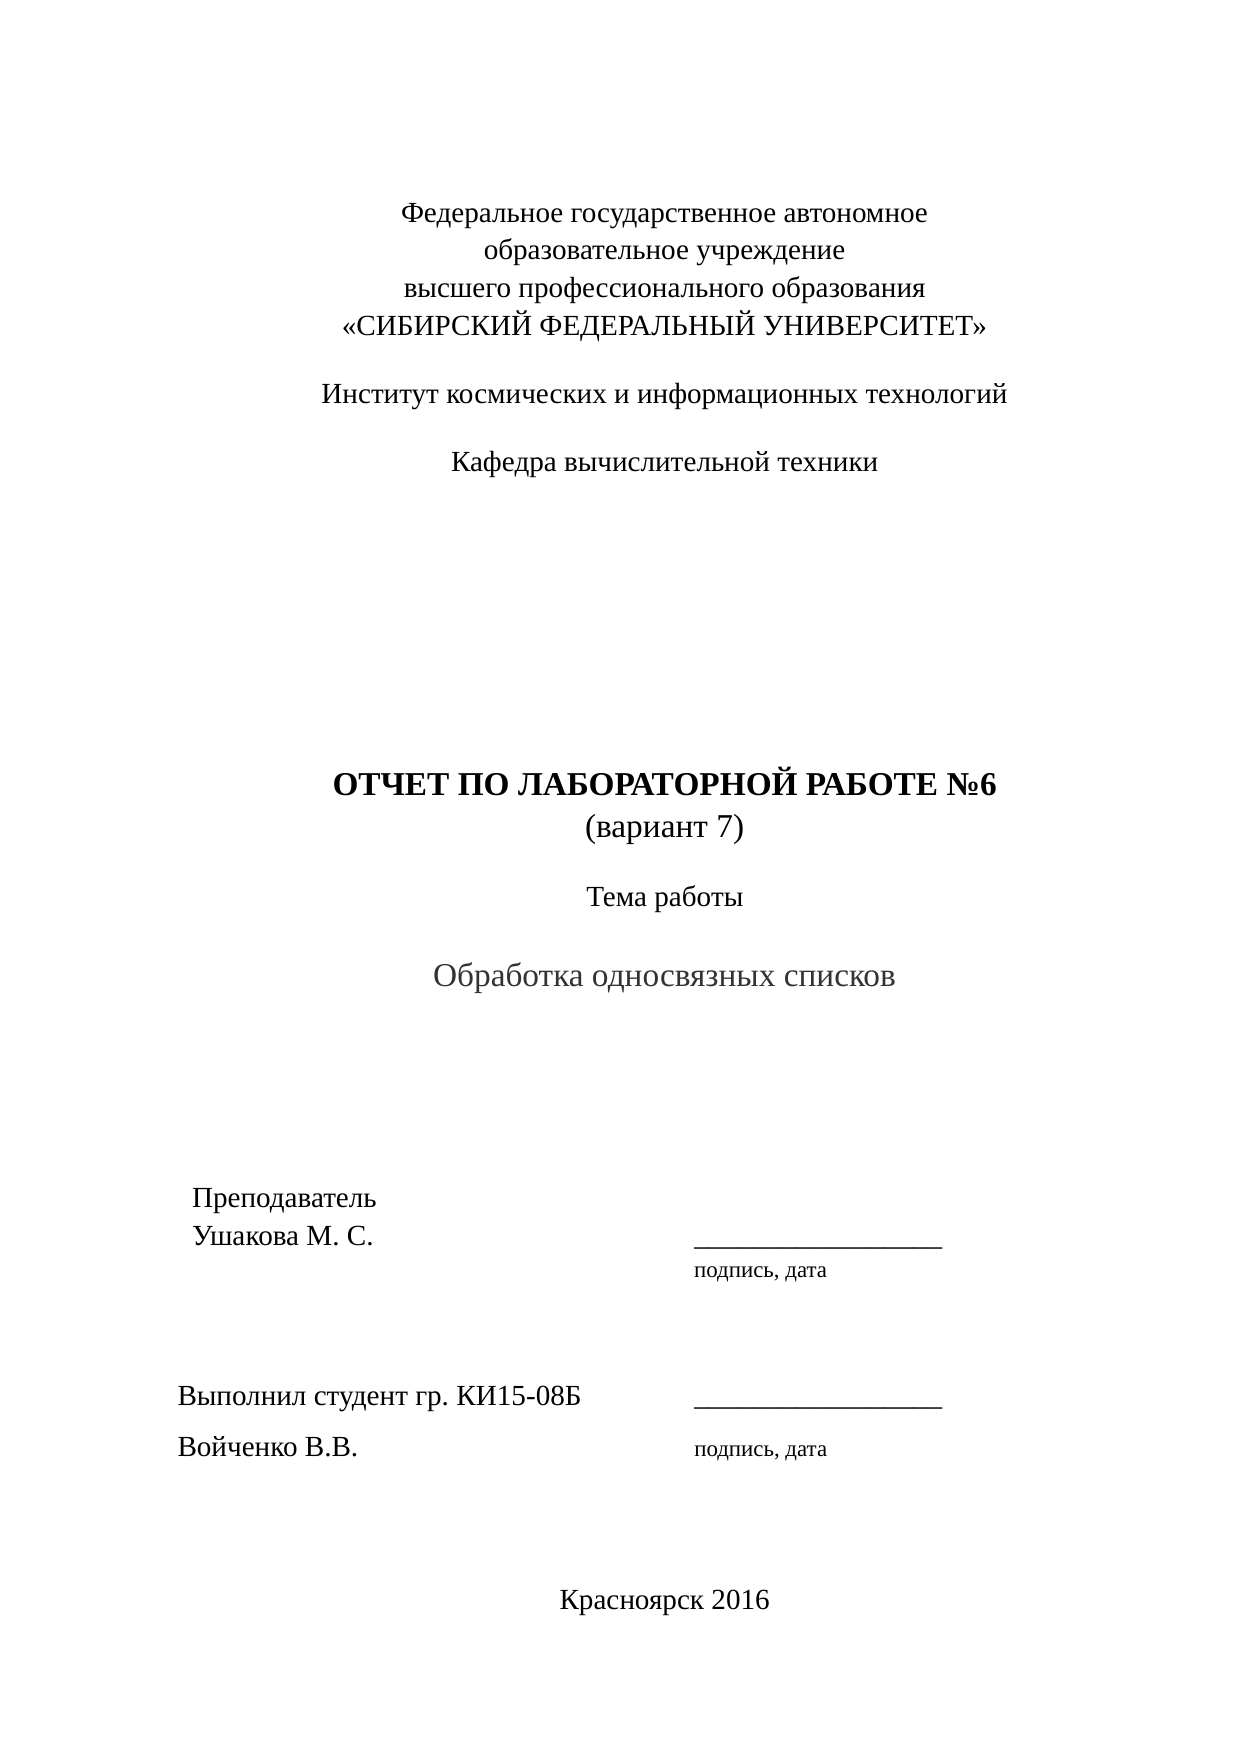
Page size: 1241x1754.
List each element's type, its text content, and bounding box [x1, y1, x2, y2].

text Институт космических и информационных технологий [177, 376, 1152, 409]
text Войченко В.В. подпись, дата [177, 1429, 1152, 1462]
text Красноярск 2016 [177, 1582, 1152, 1616]
text ОТЧЕТ ПО ЛАБОРАТОРНОЙ РАБОТЕ №6 [177, 764, 1152, 802]
text Обработка односвязных списков [177, 955, 1152, 993]
text Федеральное государственное автономное [177, 195, 1152, 228]
text Кафедра вычислительной техники [177, 444, 1152, 478]
text Ушакова М. С. _________________ [177, 1218, 1152, 1252]
text (вариант 7) [177, 806, 1152, 845]
text подпись, дата [369, 1256, 827, 1282]
text «СИБИРСКИЙ ФЕДЕРАЛЬНЫЙ УНИВЕРСИТЕТ» [177, 308, 1152, 341]
text Выполнил студент гр. КИ15-08Б _________________ [177, 1378, 1152, 1411]
text Преподаватель [177, 1180, 1152, 1214]
text высшего профессионального образования [177, 270, 1152, 304]
text Тема работы [177, 879, 1152, 913]
text образовательное учреждение [177, 232, 1152, 266]
